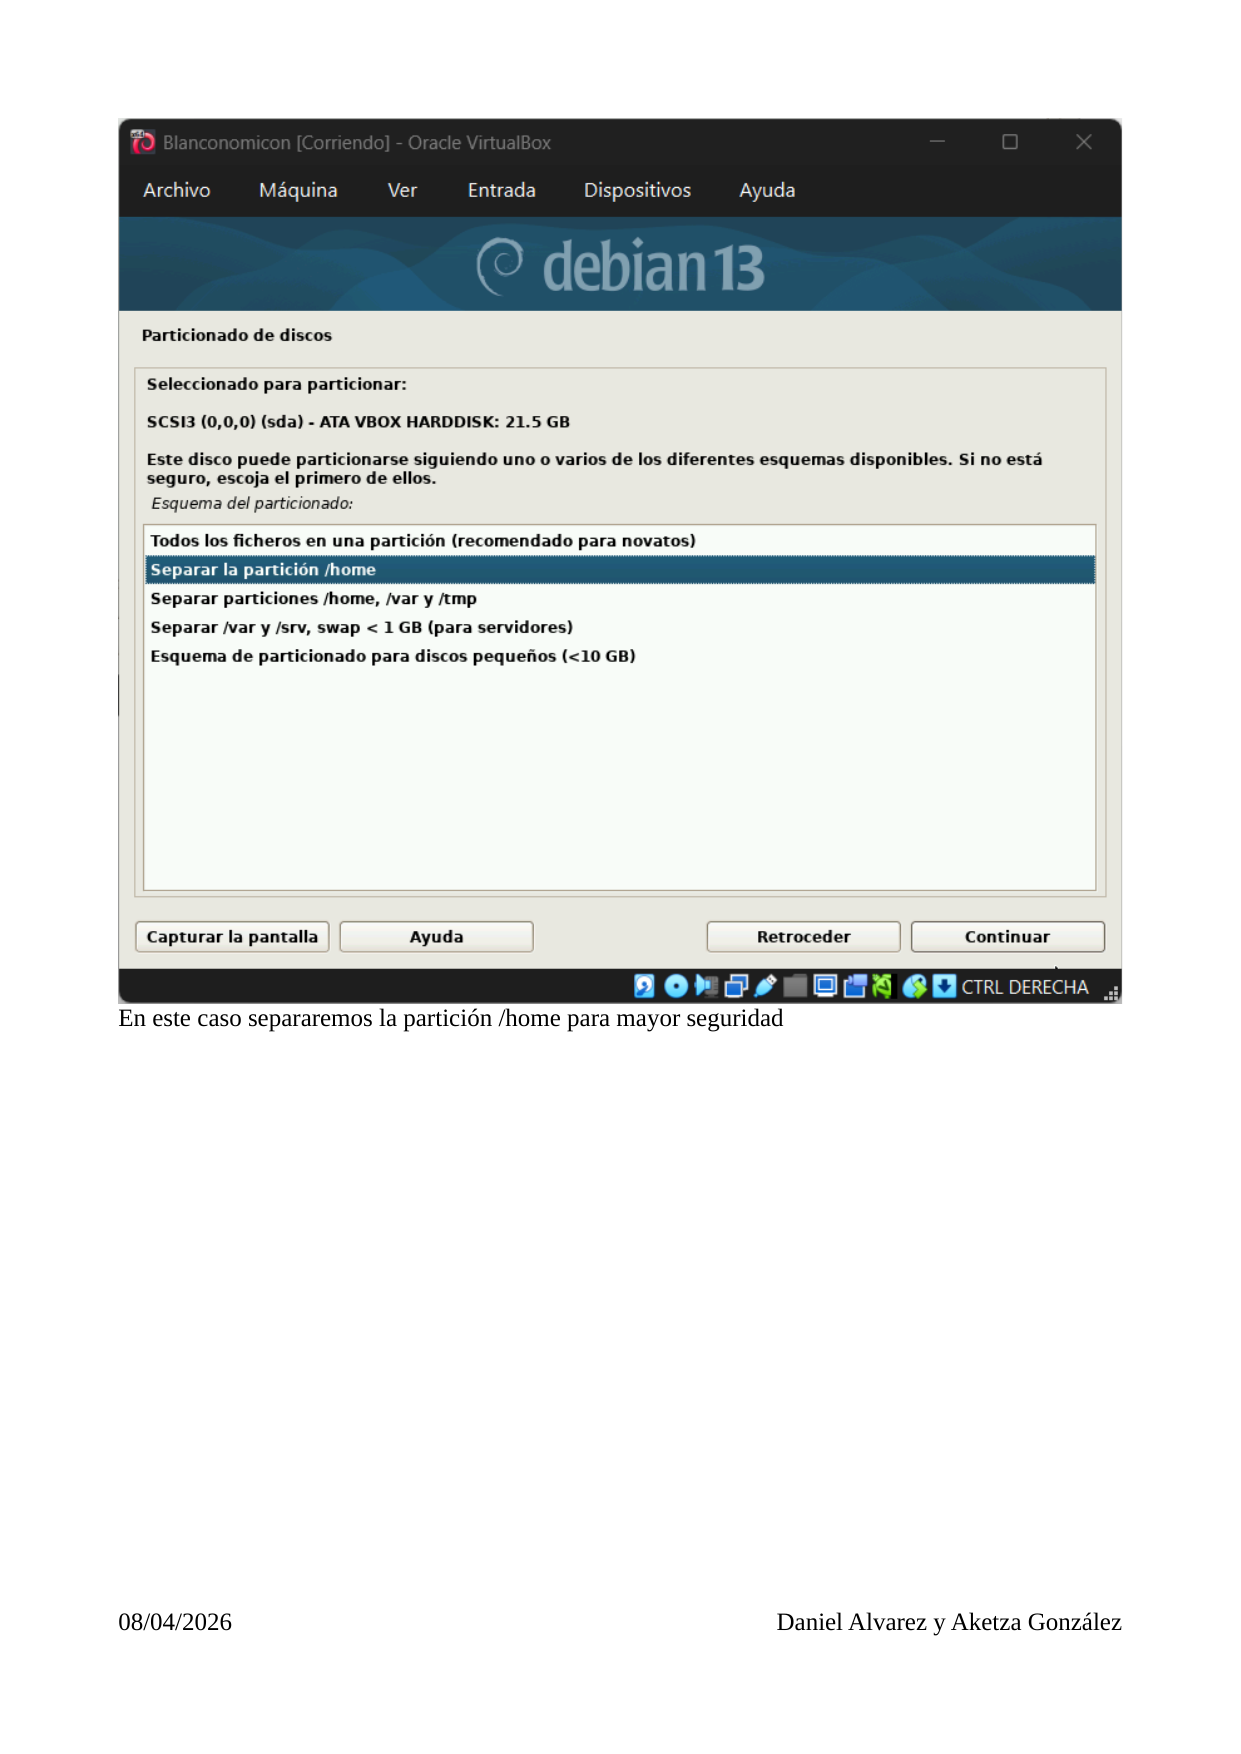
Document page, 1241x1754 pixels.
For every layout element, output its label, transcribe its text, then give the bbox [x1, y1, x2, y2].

text En este caso separaremos la partición /home para mayor seguridad [118, 1004, 1122, 1032]
picture [118, 118, 1123, 1004]
